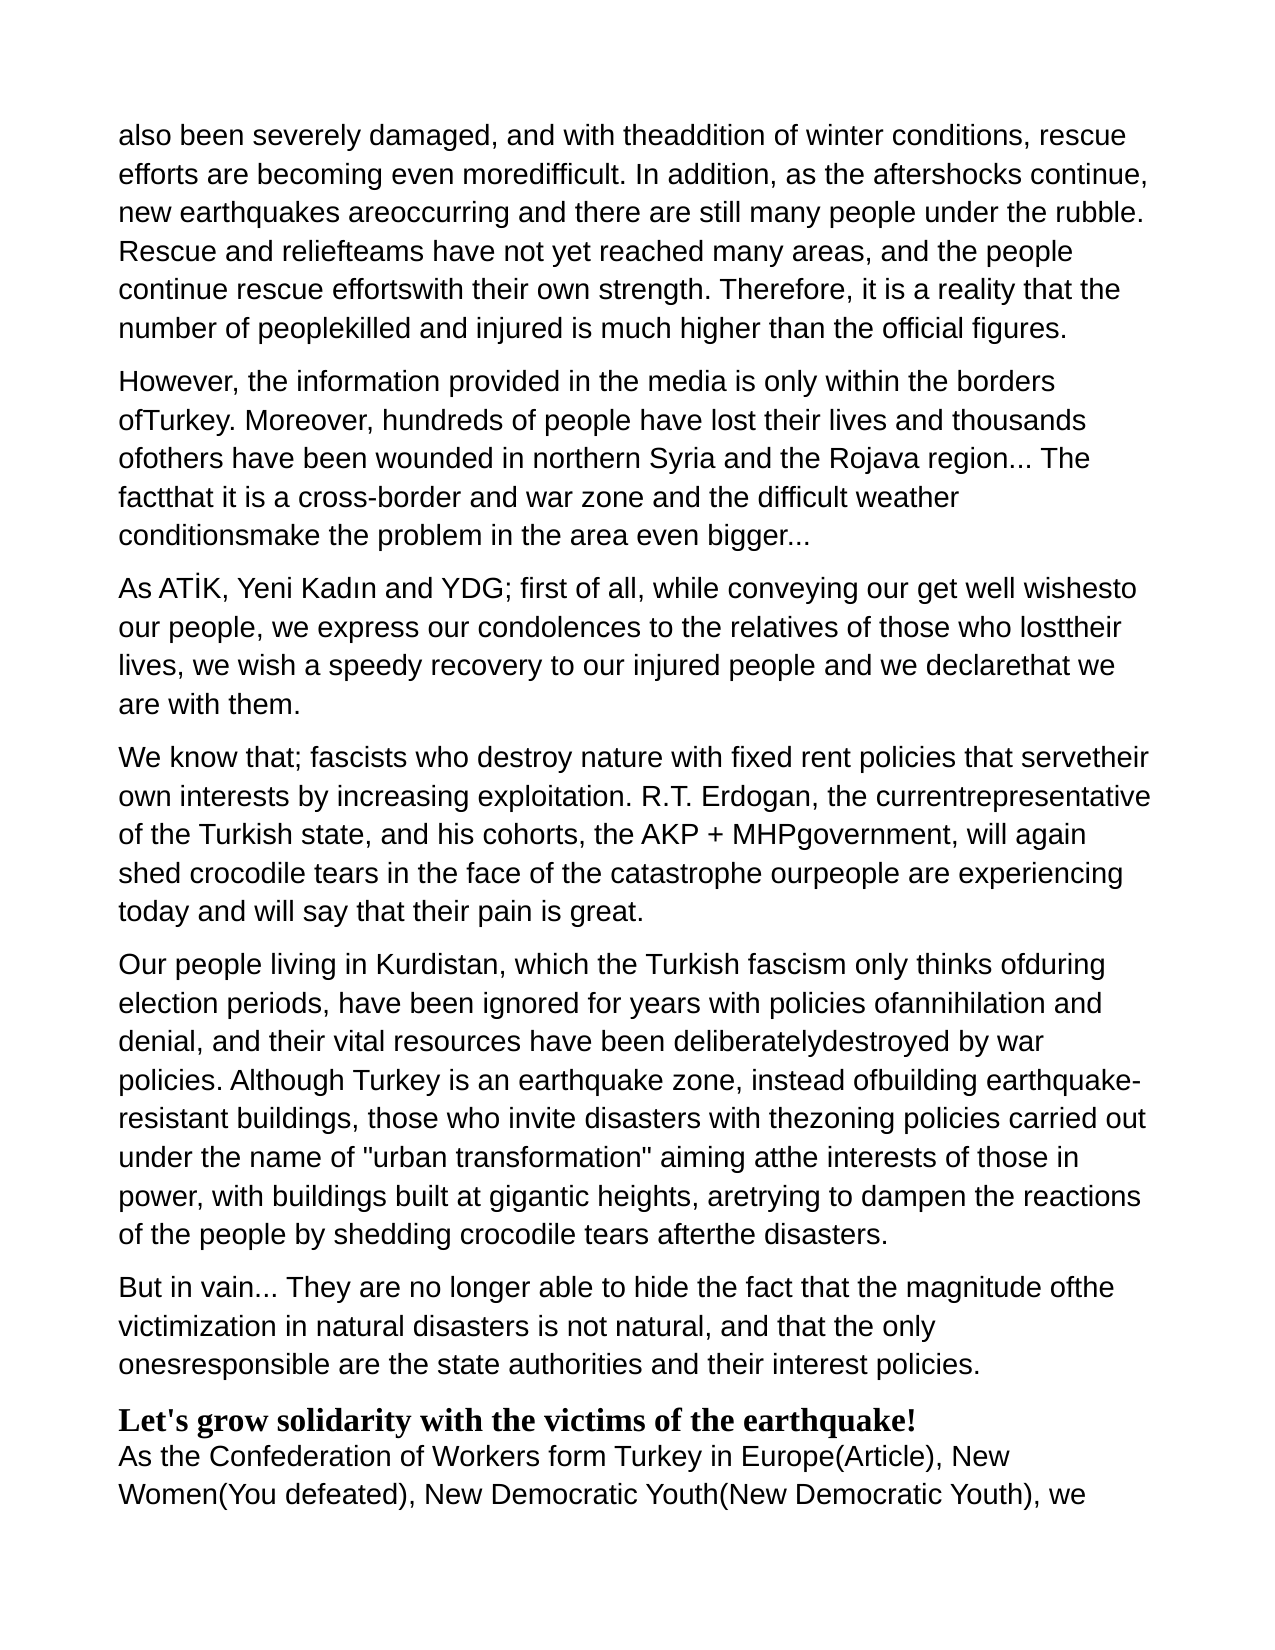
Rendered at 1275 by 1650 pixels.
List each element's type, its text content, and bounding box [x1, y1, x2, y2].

text Our people living in Kurdistan, which the Turkish fascism only thinks ofduring election periods, have been ignored for years with policies ofannihilation and denial, and their vital resources have been deliberatelydestroyed by war policies. Although Turkey is an earthquake zone, instead ofbuilding earthquake-resistant buildings, those who invite disasters with thezoning policies carried out under the name of "urban transformation" aiming atthe interests of those in power, with buildings built at gigantic heights, aretrying to dampen the reactions of the people by shedding crocodile tears afterthe disasters. [118, 947, 1157, 1251]
text As ATİK, Yeni Kadın and YDG; first of all, while conveying our get well wishesto our people, we express our condolences to the relatives of those who losttheir lives, we wish a speedy recovery to our injured people and we declarethat we are with them. [118, 571, 1157, 720]
text We know that; fascists who destroy nature with fixed rent policies that servetheir own interests by increasing exploitation. R.T. Erdogan, the currentrepresentative of the Turkish state, and his cohorts, the AKP + MHPgovernment, will again shed crocodile tears in the face of the catastrophe ourpeople are experiencing today and will say that their pain is great. [118, 740, 1157, 928]
text But in vain... They are no longer able to hide the fact that the magnitude ofthe victimization in natural disasters is not natural, and that the only onesresponsible are the state authorities and their interest policies. [118, 1270, 1157, 1381]
text However, the information provided in the media is only within the borders ofTurkey. Moreover, hundreds of people have lost their lives and thousands ofothers have been wounded in northern Syria and the Rojava region... The factthat it is a cross-border and war zone and the difficult weather conditionsmake the problem in the area even bigger... [118, 364, 1157, 552]
subtitle Let's grow solidarity with the victims of the earthquake! [118, 1400, 1157, 1439]
text As the Confederation of Workers form Turkey in Europe(Article), New Women(You defeated), New Democratic Youth(New Democratic Youth), we [118, 1439, 1157, 1511]
text also been severely damaged, and with theaddition of winter conditions, rescue efforts are becoming even moredifficult. In addition, as the aftershocks continue, new earthquakes areoccurring and there are still many people under the rubble. Rescue and reliefteams have not yet reached many areas, and the people continue rescue effortswith their own strength. Therefore, it is a reality that the number of peoplekilled and injured is much higher than the official figures. [118, 118, 1157, 344]
